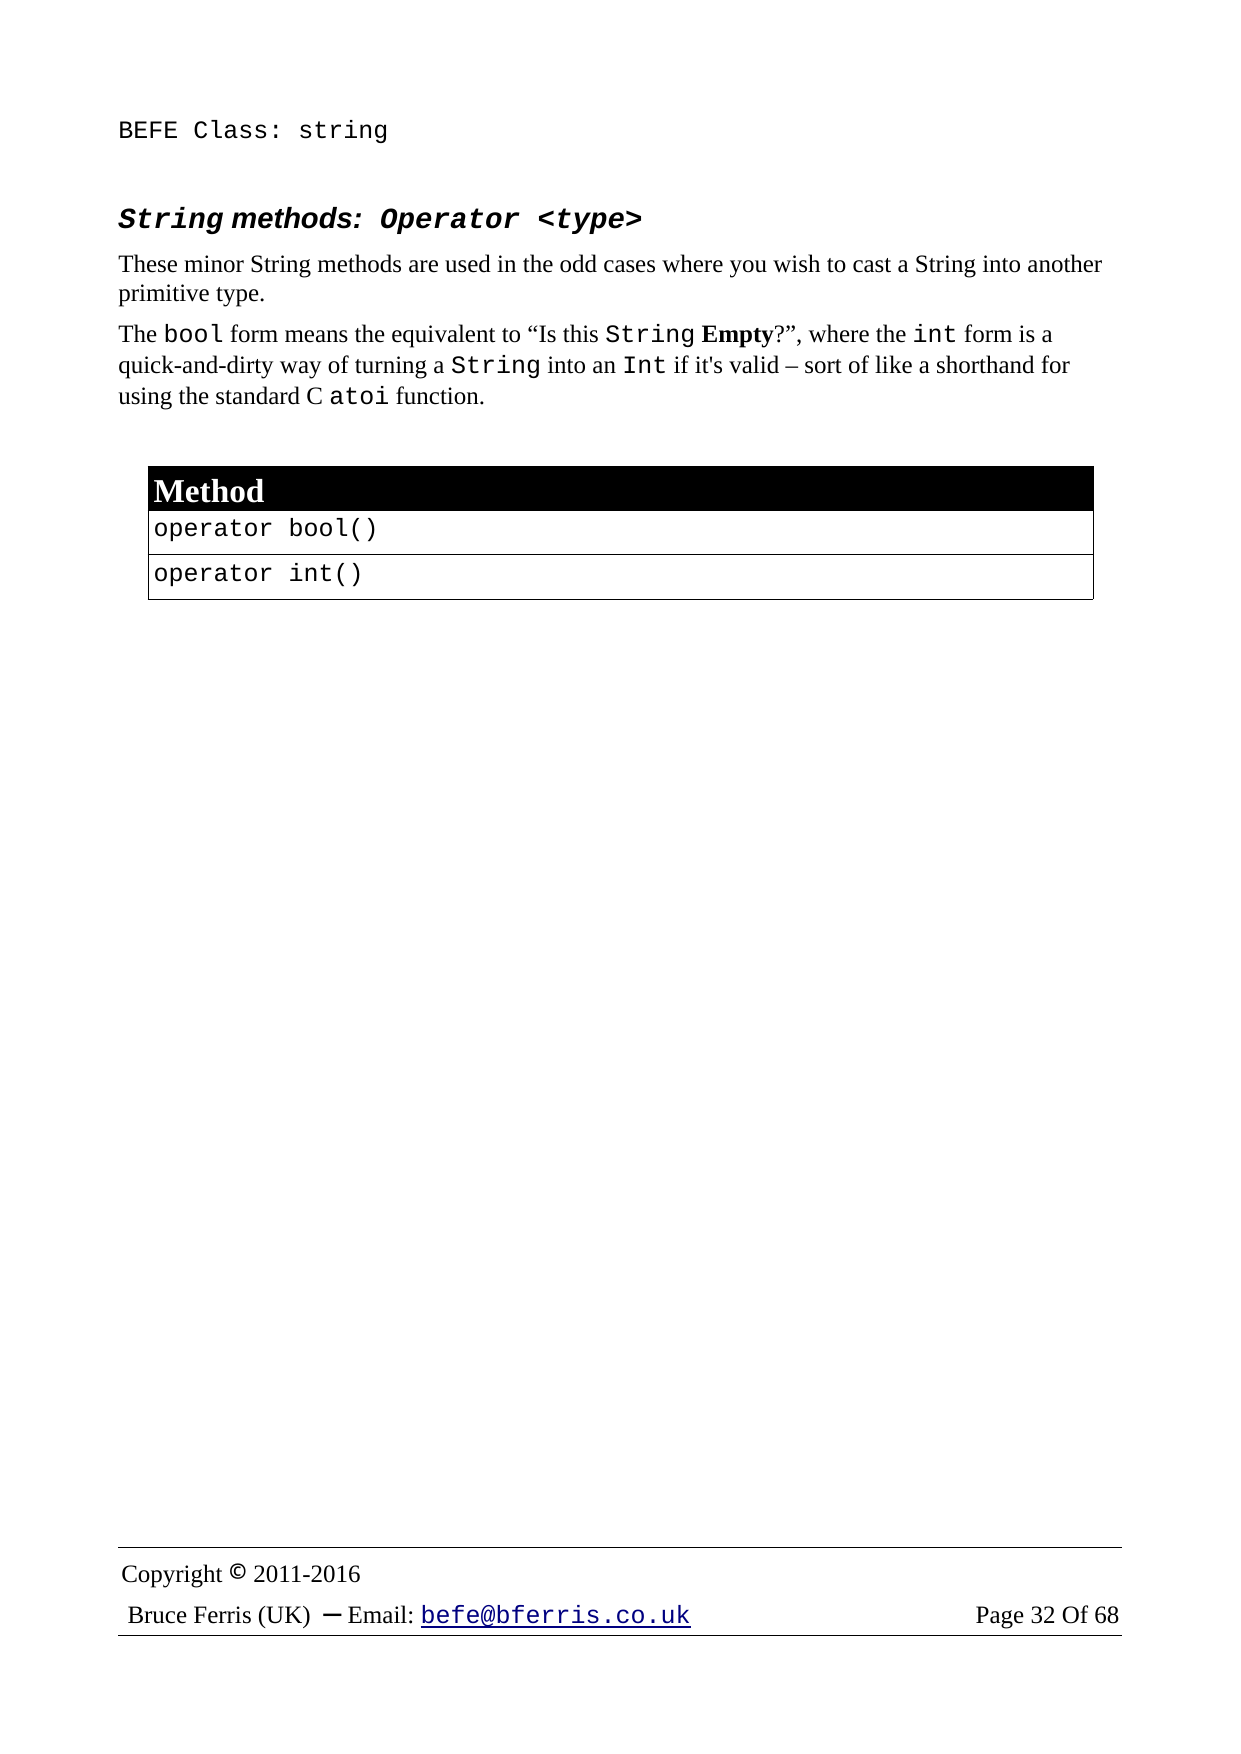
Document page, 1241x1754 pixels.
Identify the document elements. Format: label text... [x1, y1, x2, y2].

text These minor String methods are used in the odd cases where you wish to cast a String into another primitive type. [118, 249, 1122, 307]
text The bool form means the equivalent to “Is this String Empty?”, where the int form is a quick-and-dirty way of turning a String into an Int if it's valid – sort of like a shorthand for using the standard C atoi function. [118, 319, 1122, 412]
table_cell operator int() [149, 555, 1093, 599]
subtitle String methods: Operator <type> [118, 201, 1122, 237]
table_cell operator bool() [149, 511, 1093, 554]
table_header Method [149, 467, 1093, 510]
